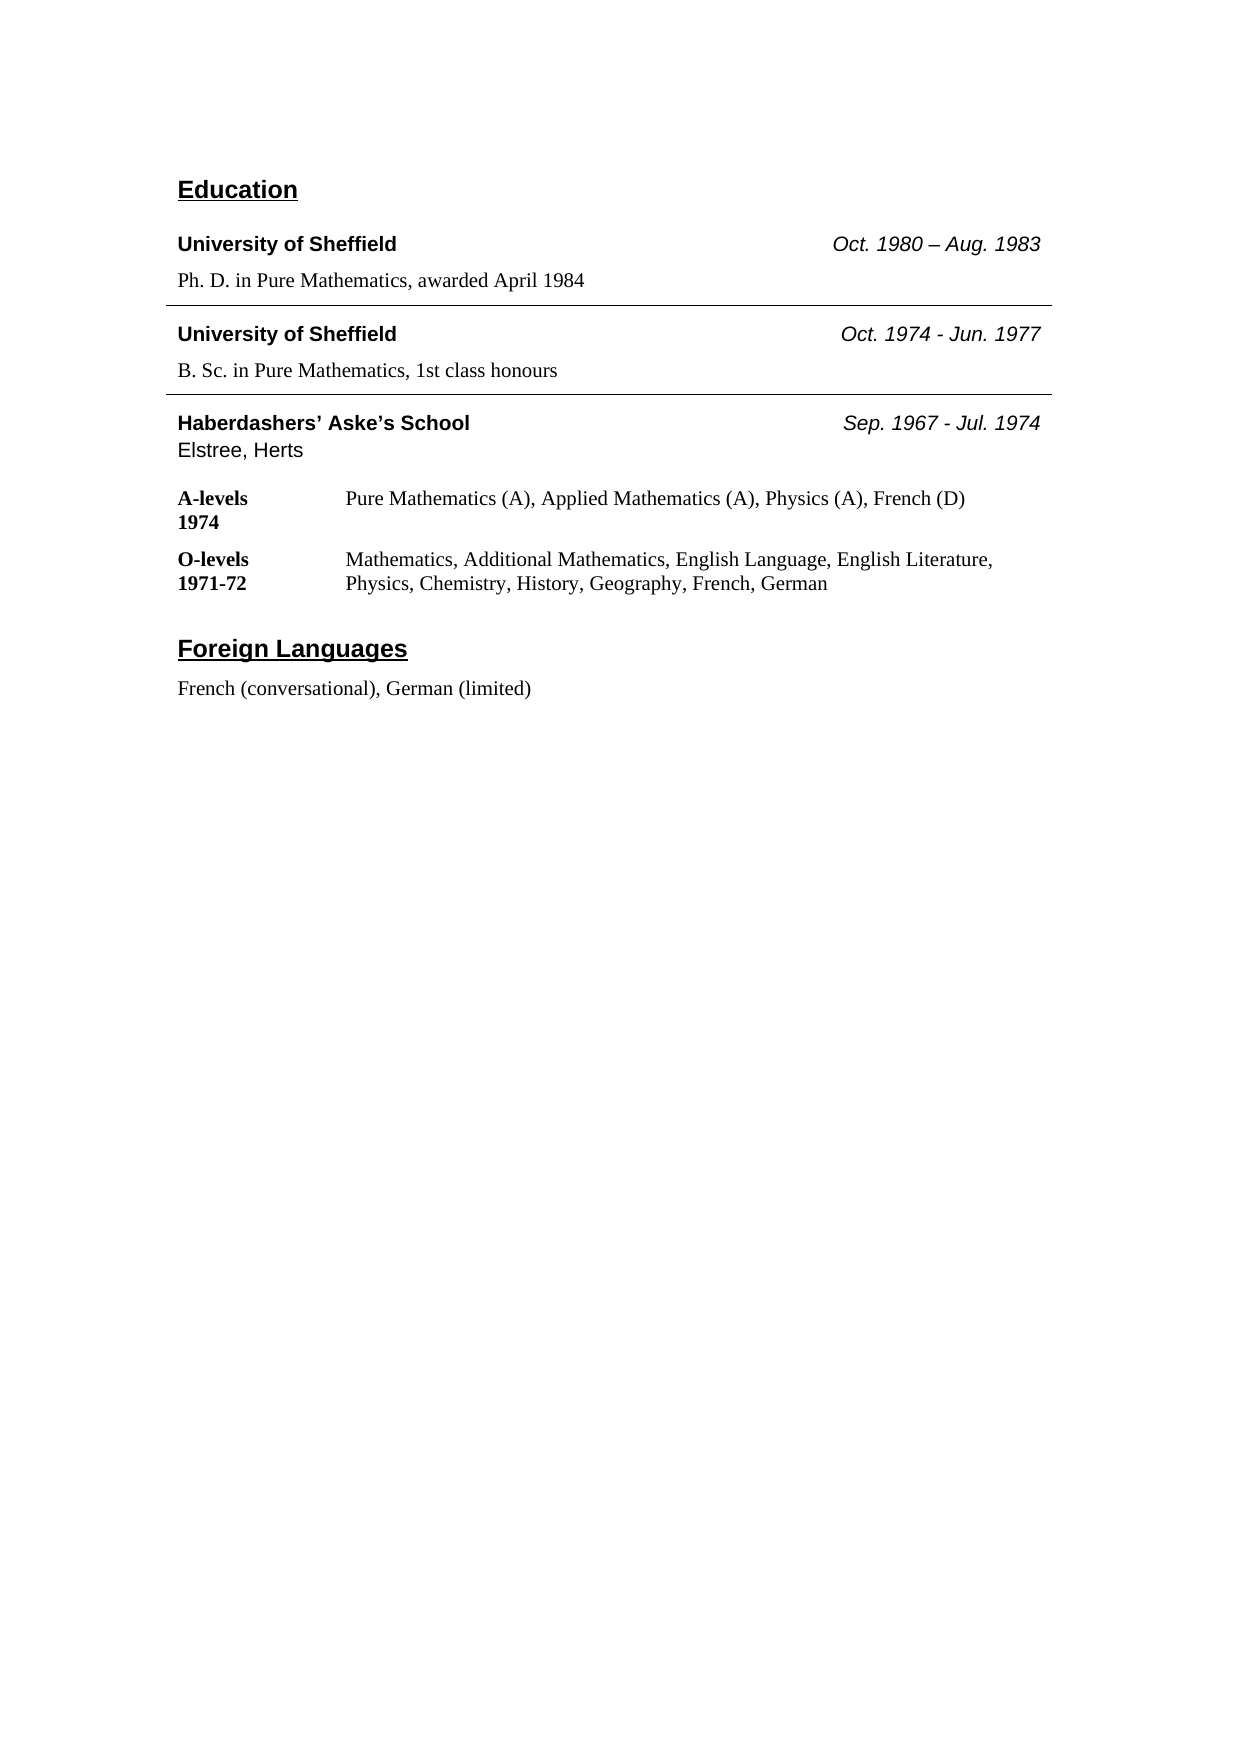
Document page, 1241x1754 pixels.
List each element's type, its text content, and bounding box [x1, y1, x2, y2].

text Ph. D. in Pure Mathematics, awarded April 1984 [177, 268, 1063, 292]
table_header University of Sheffield [166, 306, 620, 345]
table_header Sep. 1967 - Jul. 1974 [620, 395, 1052, 435]
title Education [177, 175, 1063, 203]
text B. Sc. in Pure Mathematics, 1st class honours [177, 358, 1063, 382]
table_cell O-levels 1971-72 [171, 547, 339, 607]
table_cell [620, 435, 1052, 462]
text French (conversational), German (limited) [177, 676, 1063, 700]
table_header Oct. 1980 – Aug. 1983 [620, 216, 1052, 256]
table_cell Elstree, Herts [166, 435, 620, 462]
table_header Pure Mathematics (A), Applied Mathematics (A), Physics (A), French (D) [340, 486, 1057, 547]
title Foreign Languages [177, 634, 1063, 663]
table_header University of Sheffield [166, 216, 620, 256]
table_header Haberdashers’ Aske’s School [166, 395, 620, 435]
table_cell Mathematics, Additional Mathematics, English Language, English Literature, Physics, Chemistry, History, Geography, French, German [340, 547, 1057, 607]
table_header A-levels 1974 [171, 486, 339, 547]
table_header Oct. 1974 - Jun. 1977 [620, 306, 1052, 345]
